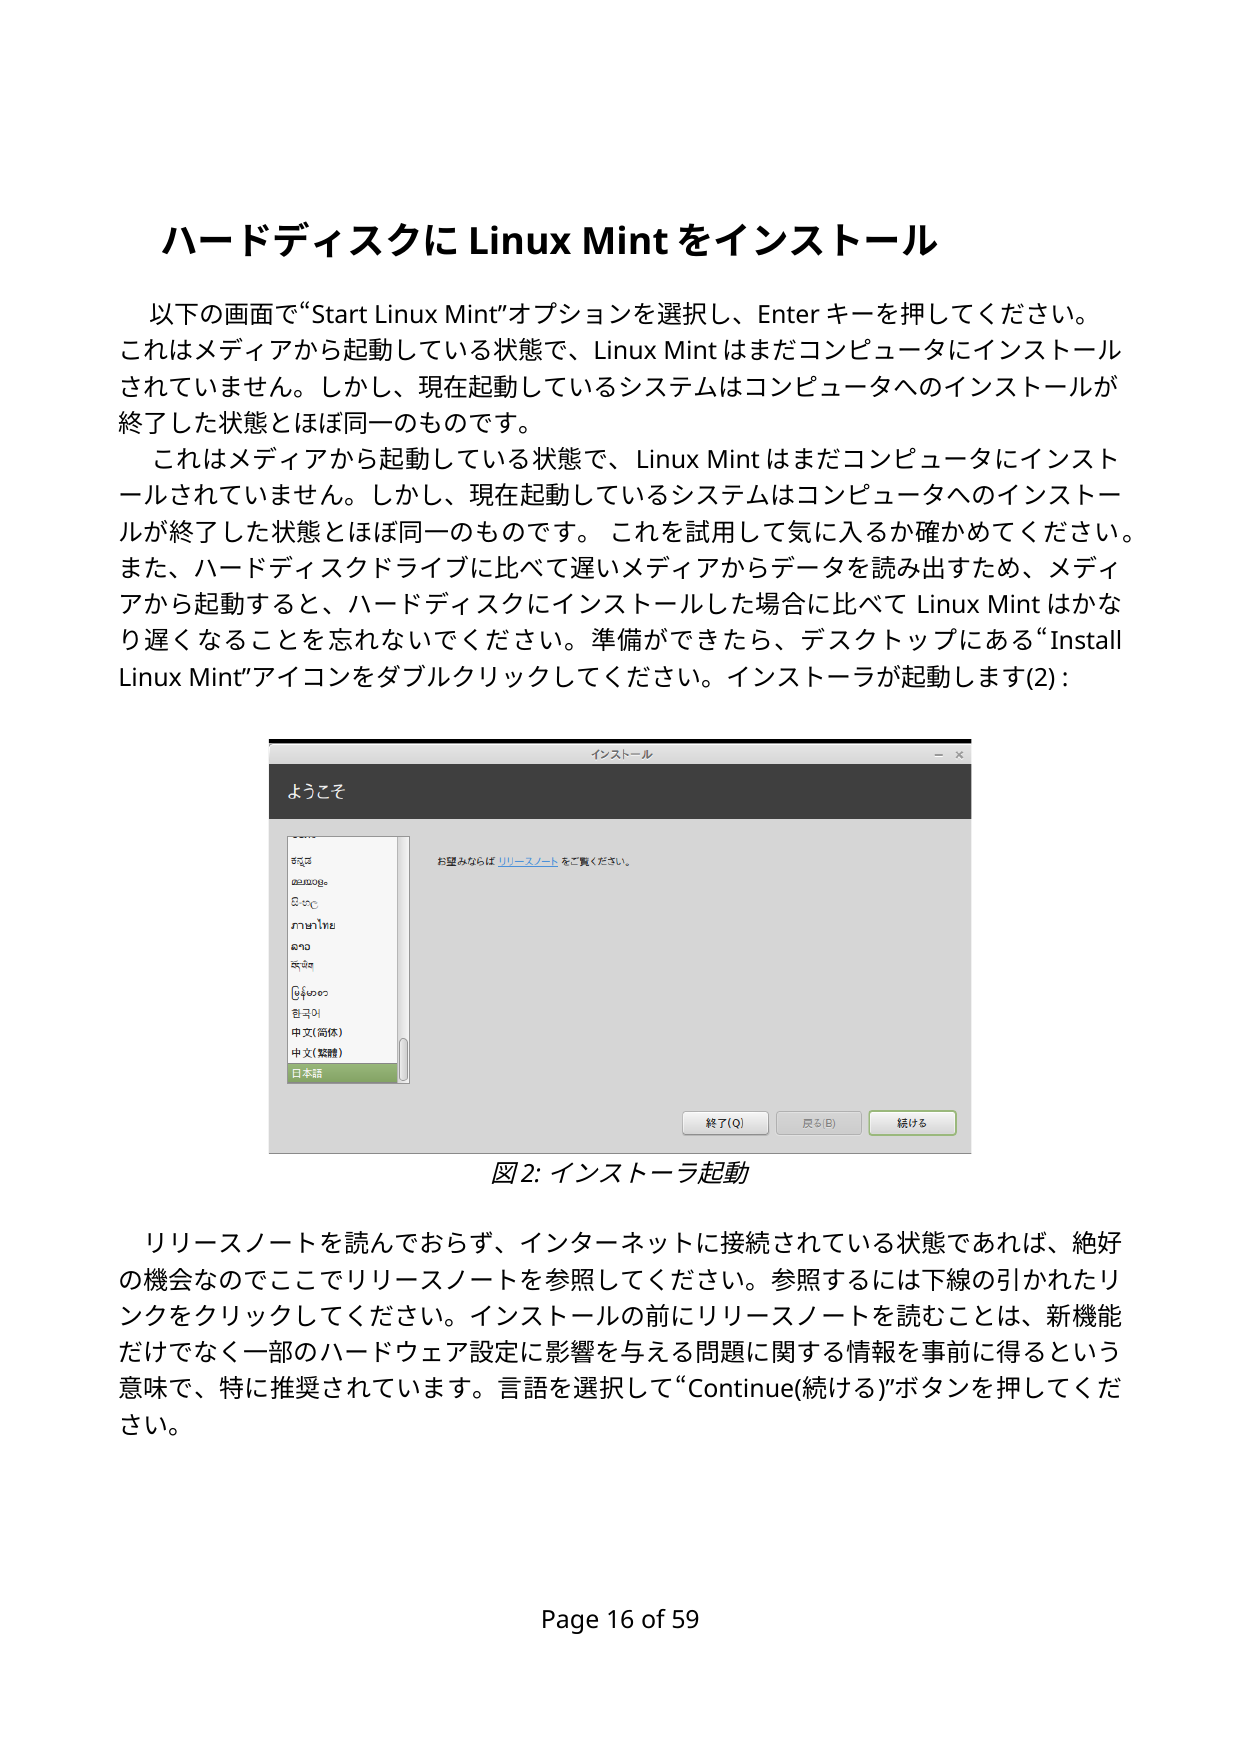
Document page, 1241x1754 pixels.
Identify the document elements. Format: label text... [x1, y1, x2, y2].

text リリースノートを読んでおらず、インターネットに接続されている状態であれば、絶好の機会なのでここでリリースノートを参照してください。参照するには下線の引かれたリンクをクリックしてください。インストールの前にリリースノートを読むことは、新機能だけでなく一部のハードウェア設定に影響を与える問題に関する情報を事前に得るという意味で、特に推奨されています。言語を選択して“Continue(続ける)”ボタンを押してください。 [118, 1224, 1122, 1441]
subtitle ハードディスクにLinux Mintをインストール [118, 211, 1122, 265]
picture [268, 739, 972, 1154]
text 以下の画面で“Start Linux Mint”オプションを選択し、Enterキーを押してください。これはメディアから起動している状態で、Linux Mintはまだコンピュータにインストールされていません。しかし、現在起動しているシステムはコンピュータへのインストールが終了した状態とほぼ同一のものです。 [118, 294, 1122, 439]
text これはメディアから起動している状態で、Linux Mintはまだコンピュータにインストールされていません。しかし、現在起動しているシステムはコンピュータへのインストールが終了した状態とほぼ同一のものです。 これを試用して気に入るか確かめてください。また、ハードディスクドライブに比べて遅いメディアからデータを読み出すため、メディアから起動すると、ハードディスクにインストールした場合に比べてLinux Mintはかなり遅くなることを忘れないでください。準備ができたら、デスクトップにある“Install Linux Mint”アイコンをダブルクリックしてください。インストーラが起動します(図 2) : [118, 439, 1122, 693]
text 図 2: インストーラ起動 [269, 1154, 971, 1190]
